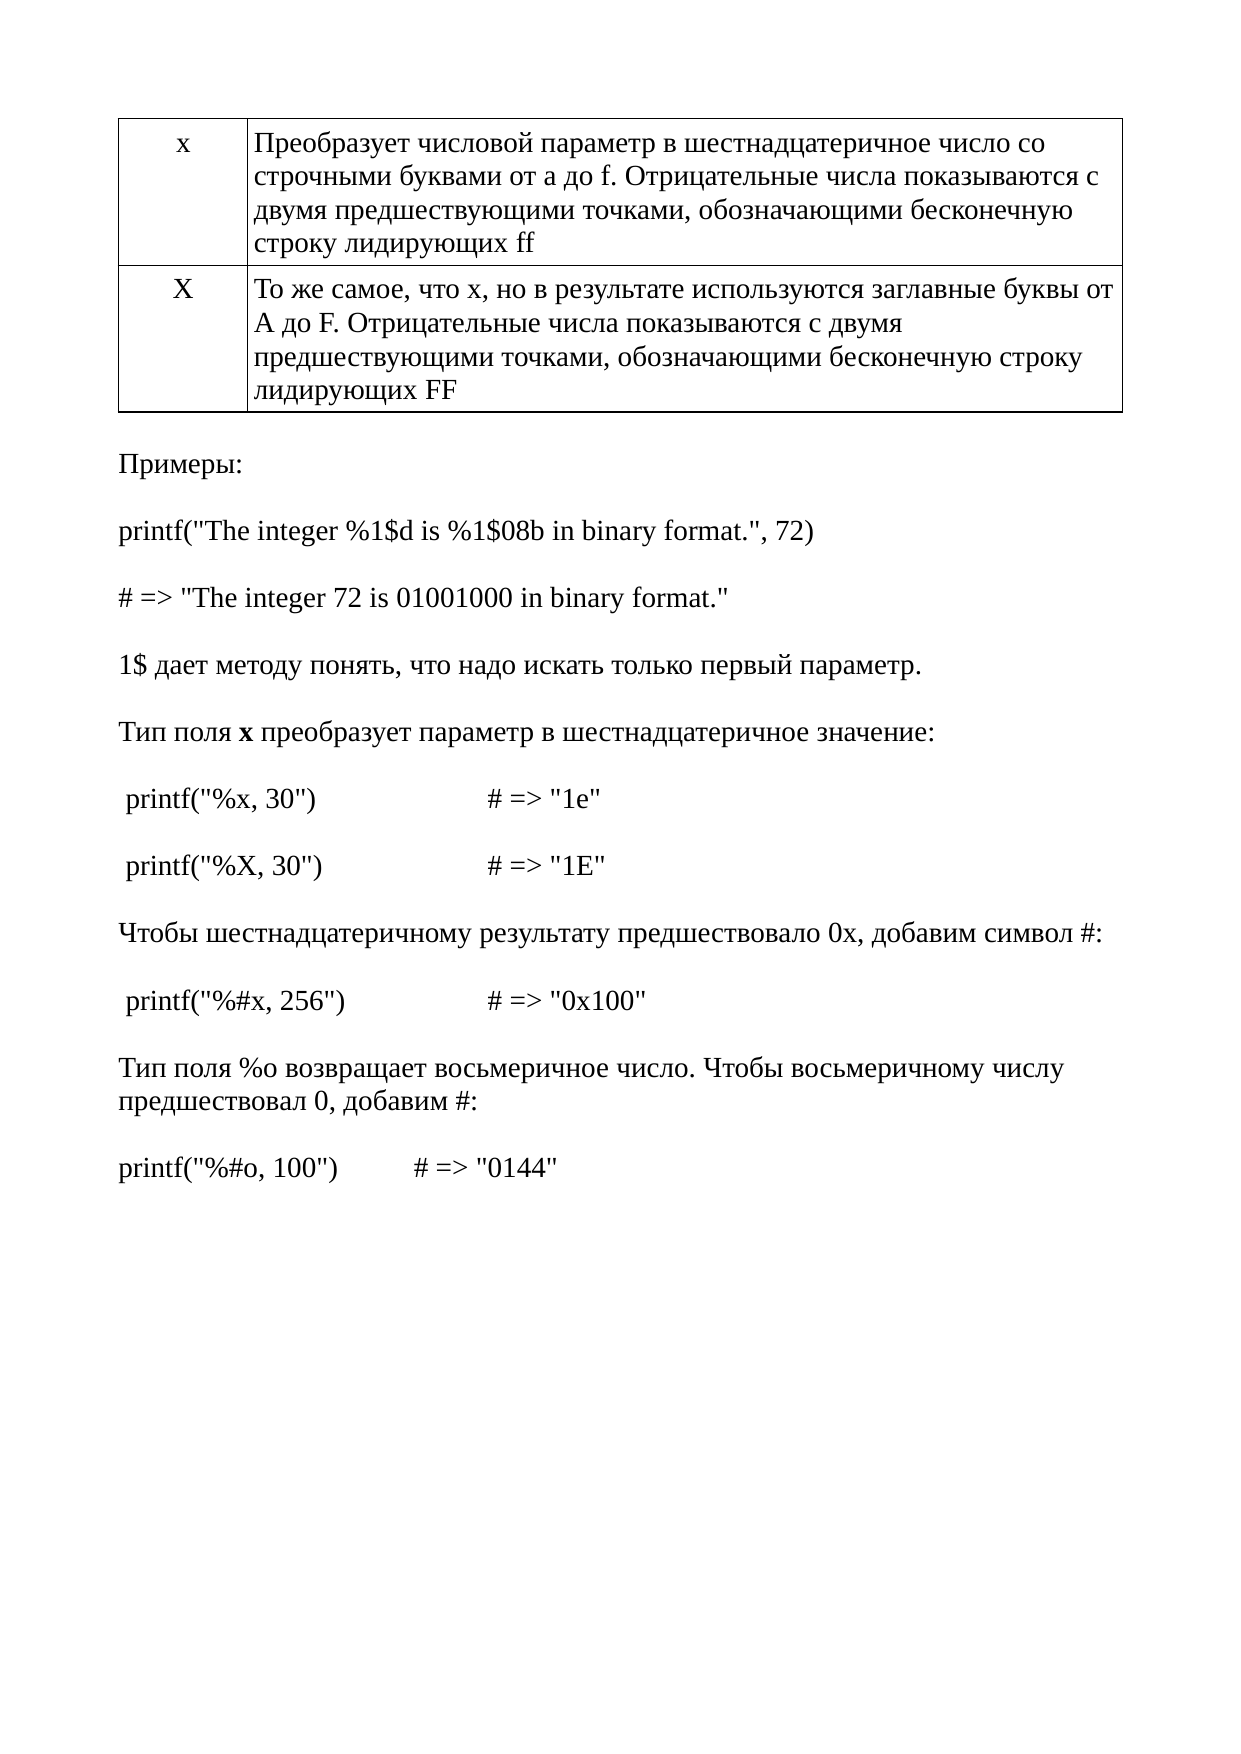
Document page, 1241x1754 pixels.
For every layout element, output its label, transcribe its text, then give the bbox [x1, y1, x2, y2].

table_cell X [119, 266, 247, 411]
text # => "The integer 72 is 01001000 in binary format." [118, 580, 1122, 614]
text printf("%x, 30") # => "1e" [118, 781, 1122, 815]
table_cell Преобразует числовой параметр в шестнадцатеричное число со строчными буквами от а до f. Отрицательные числа показываются с двумя предшествующими точками, обозначающими бесконечную строку лидирующих ff [248, 119, 1122, 265]
text printf("The integer %1$d is %1$08b in binary format.", 72) [118, 513, 1122, 547]
text printf("%#x, 256") # => "0x100" [118, 983, 1122, 1016]
text Тип поля x преобразует параметр в шестнадцатеричное значение: [118, 714, 1122, 748]
text printf("%X, 30") # => "1E" [118, 848, 1122, 882]
text 1$ дает методу понять, что надо искать только первый параметр. [118, 647, 1122, 681]
table_cell То же самое, что х, но в результате используются заглавные буквы от А до F. Отрицательные числа показываются с двумя предшествующими точками, обозначающими бесконечную строку лидирующих FF [248, 266, 1122, 411]
text Чтобы шестнадцатеричному результату предшествовало 0x, добавим символ #: [118, 916, 1122, 949]
text printf("%#o, 100") # => "0144" [118, 1150, 1122, 1184]
text Примеры: [118, 446, 1122, 479]
table_cell x [119, 119, 247, 265]
text Тип поля %o возвращает восьмеричное число. Чтобы восьмеричному числу предшествовал 0, добавим #: [118, 1050, 1122, 1117]
